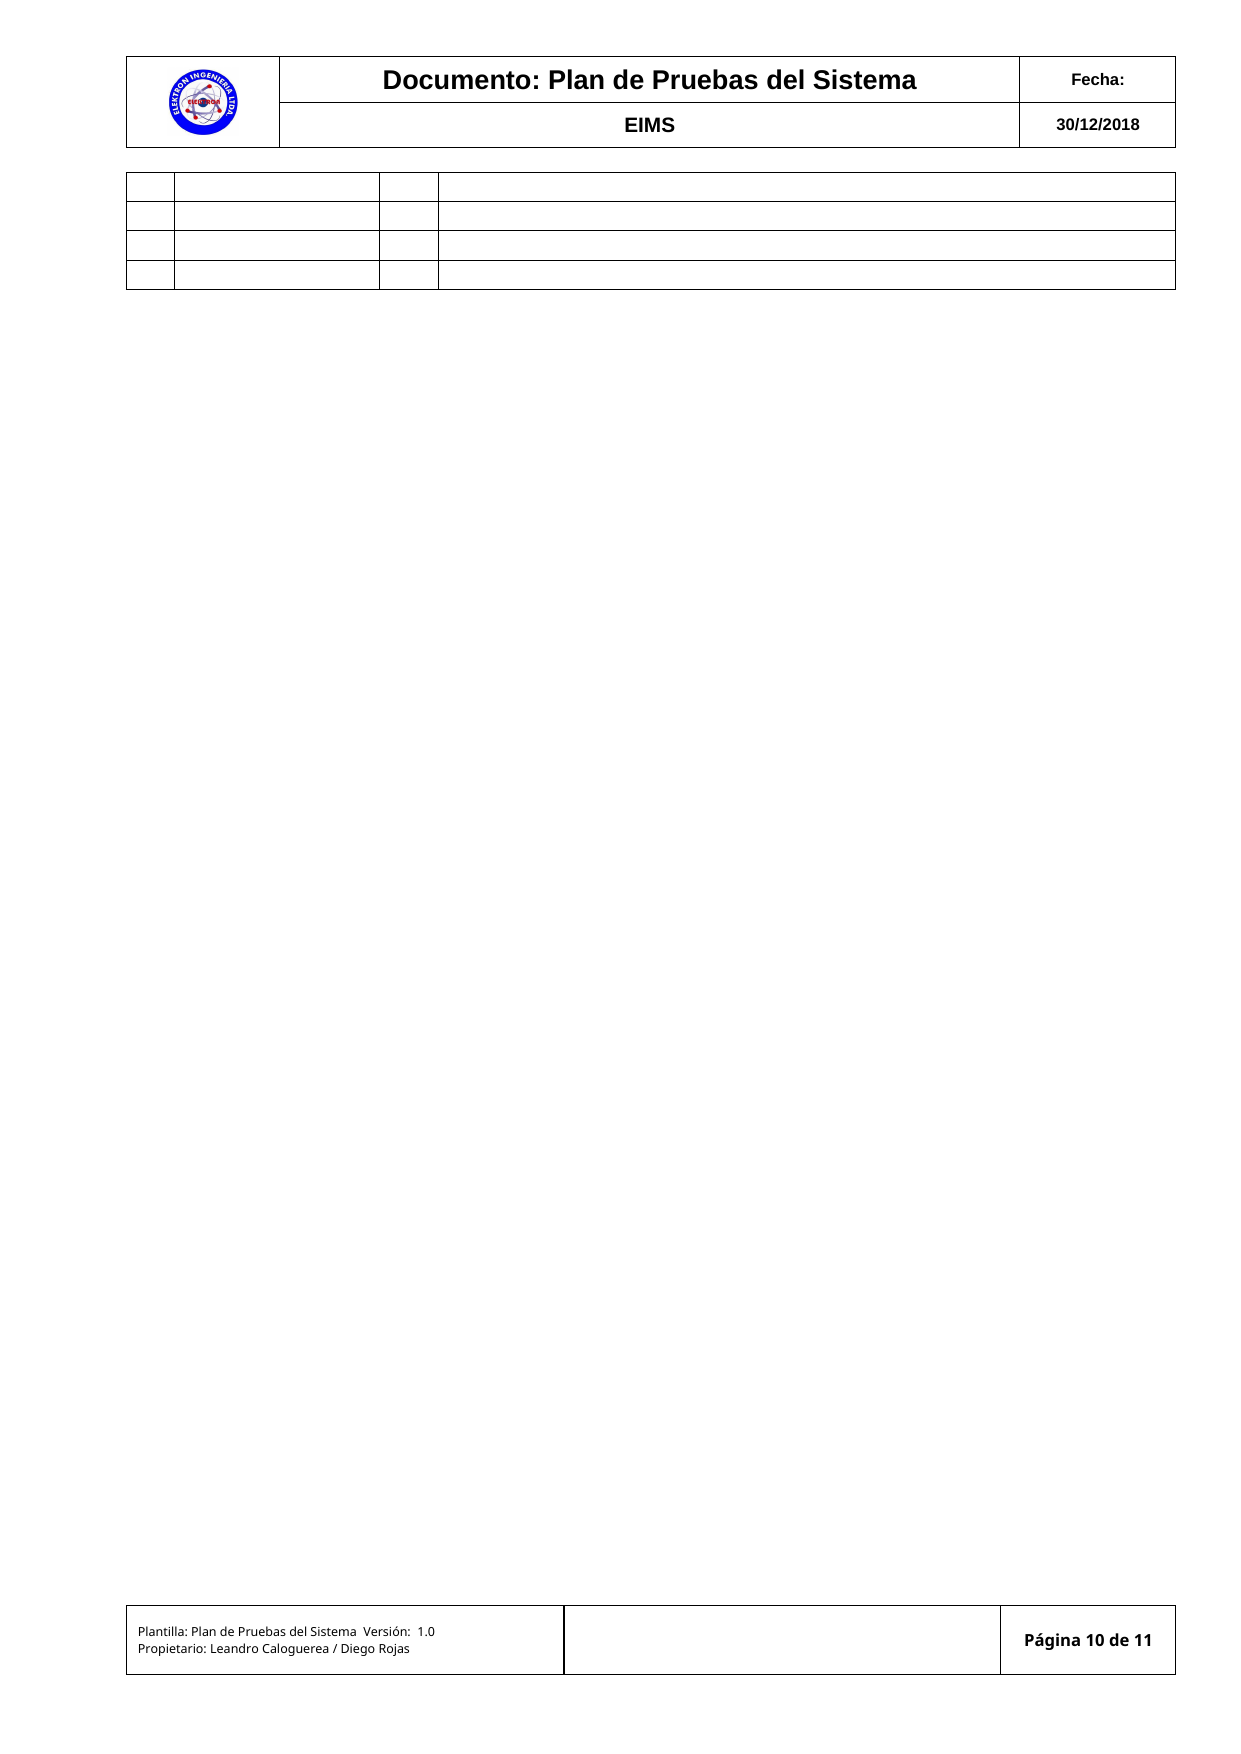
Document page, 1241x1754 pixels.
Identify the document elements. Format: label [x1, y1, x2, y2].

table_cell [439, 202, 1175, 230]
table_cell [127, 173, 174, 201]
table_cell [439, 261, 1175, 289]
table_cell [127, 261, 174, 289]
table_cell [175, 261, 379, 289]
table_cell [127, 202, 174, 230]
table_cell [175, 173, 379, 201]
table_cell [439, 173, 1175, 201]
table_cell [380, 202, 438, 230]
table_cell [439, 231, 1175, 259]
table_cell [380, 261, 438, 289]
table_cell [175, 202, 379, 230]
table_cell [380, 231, 438, 259]
picture [167, 67, 239, 136]
table_cell [175, 231, 379, 259]
table_cell [380, 173, 438, 201]
table_cell [127, 231, 174, 259]
